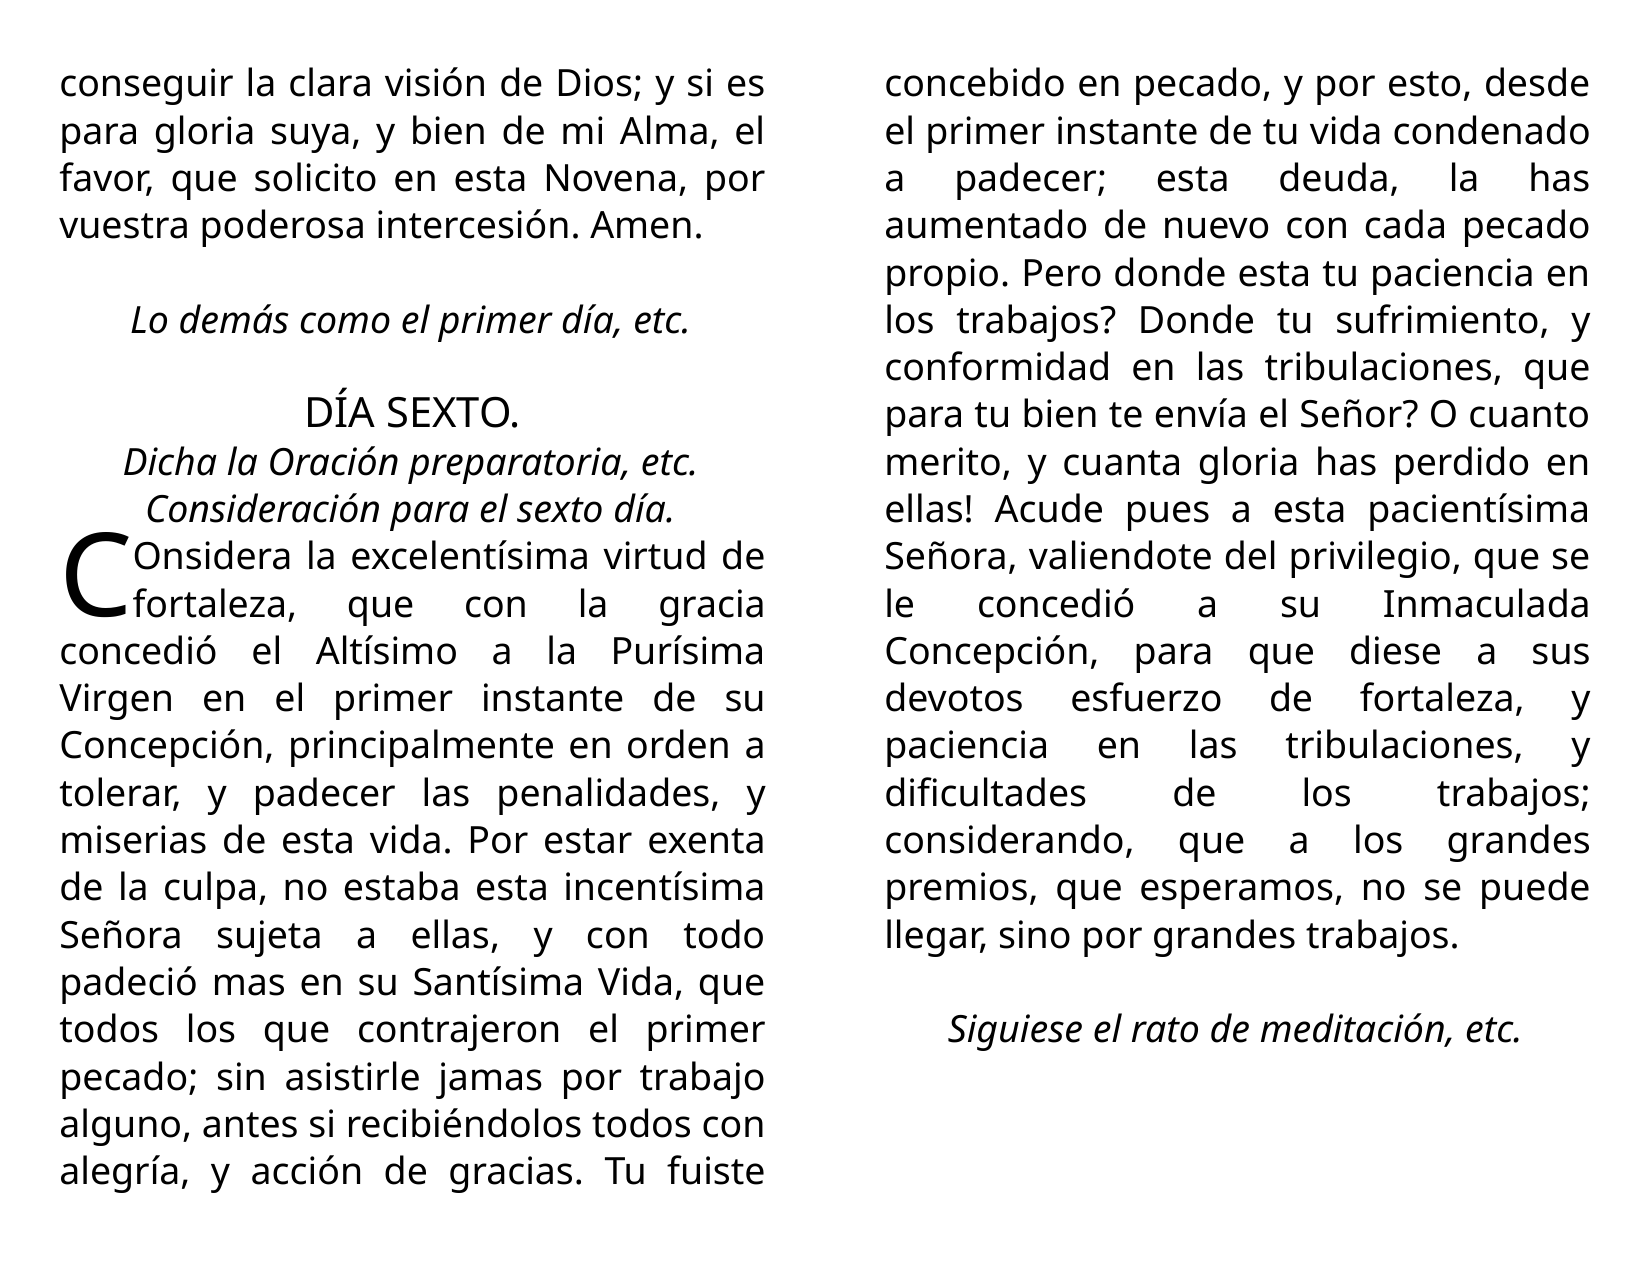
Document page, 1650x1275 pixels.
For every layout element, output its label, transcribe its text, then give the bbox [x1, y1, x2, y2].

text Dicha la Oración preparatoria, etc. [59, 437, 766, 485]
text Consideración para el sexto día. [59, 485, 766, 532]
text conseguir la clara visión de Dios; y si es para gloria suya, y bien de mi Alma, el favor, que solicito en esta Novena, por vuestra poderosa intercesión. Amen. [59, 59, 766, 248]
text Siguiese el rato de meditación, etc. [884, 1005, 1591, 1052]
text COnsidera la excelentísima virtud de fortaleza, que con la gracia concedió el Altísimo a la Purísima Virgen en el primer instante de su Concepción, principalmente en orden a tolerar, y padecer las penalidades, y miserias de esta vida. Por estar exenta de la culpa, no estaba esta incentísima Señora sujeta a ellas, y con todo padeció mas en su Santísima Vida, que todos los que contrajeron el primer pecado; sin asistirle jamas por trabajo alguno, antes si recibiéndolos todos con alegría, y acción de gracias. Tu fuiste [59, 532, 766, 1194]
text concebido en pecado, y por esto, desde el primer instante de tu vida condenado a padecer; esta deuda, la has aumentado de nuevo con cada pecado propio. Pero donde esta tu paciencia en los trabajos? Donde tu sufrimiento, y conformidad en las tribulaciones, que para tu bien te envía el Señor? O cuanto merito, y cuanta gloria has perdido en ellas! Acude pues a esta pacientísima Señora, valiendote del privilegio, que se le concedió a su Inmaculada Concepción, para que diese a sus devotos esfuerzo de fortaleza, y paciencia en las tribulaciones, y dificultades de los trabajos; considerando, que a los grandes premios, que esperamos, no se puede llegar, sino por grandes trabajos. [884, 59, 1591, 958]
text DÍA SEXTO. [59, 390, 766, 437]
text Lo demás como el primer día, etc. [59, 296, 766, 343]
